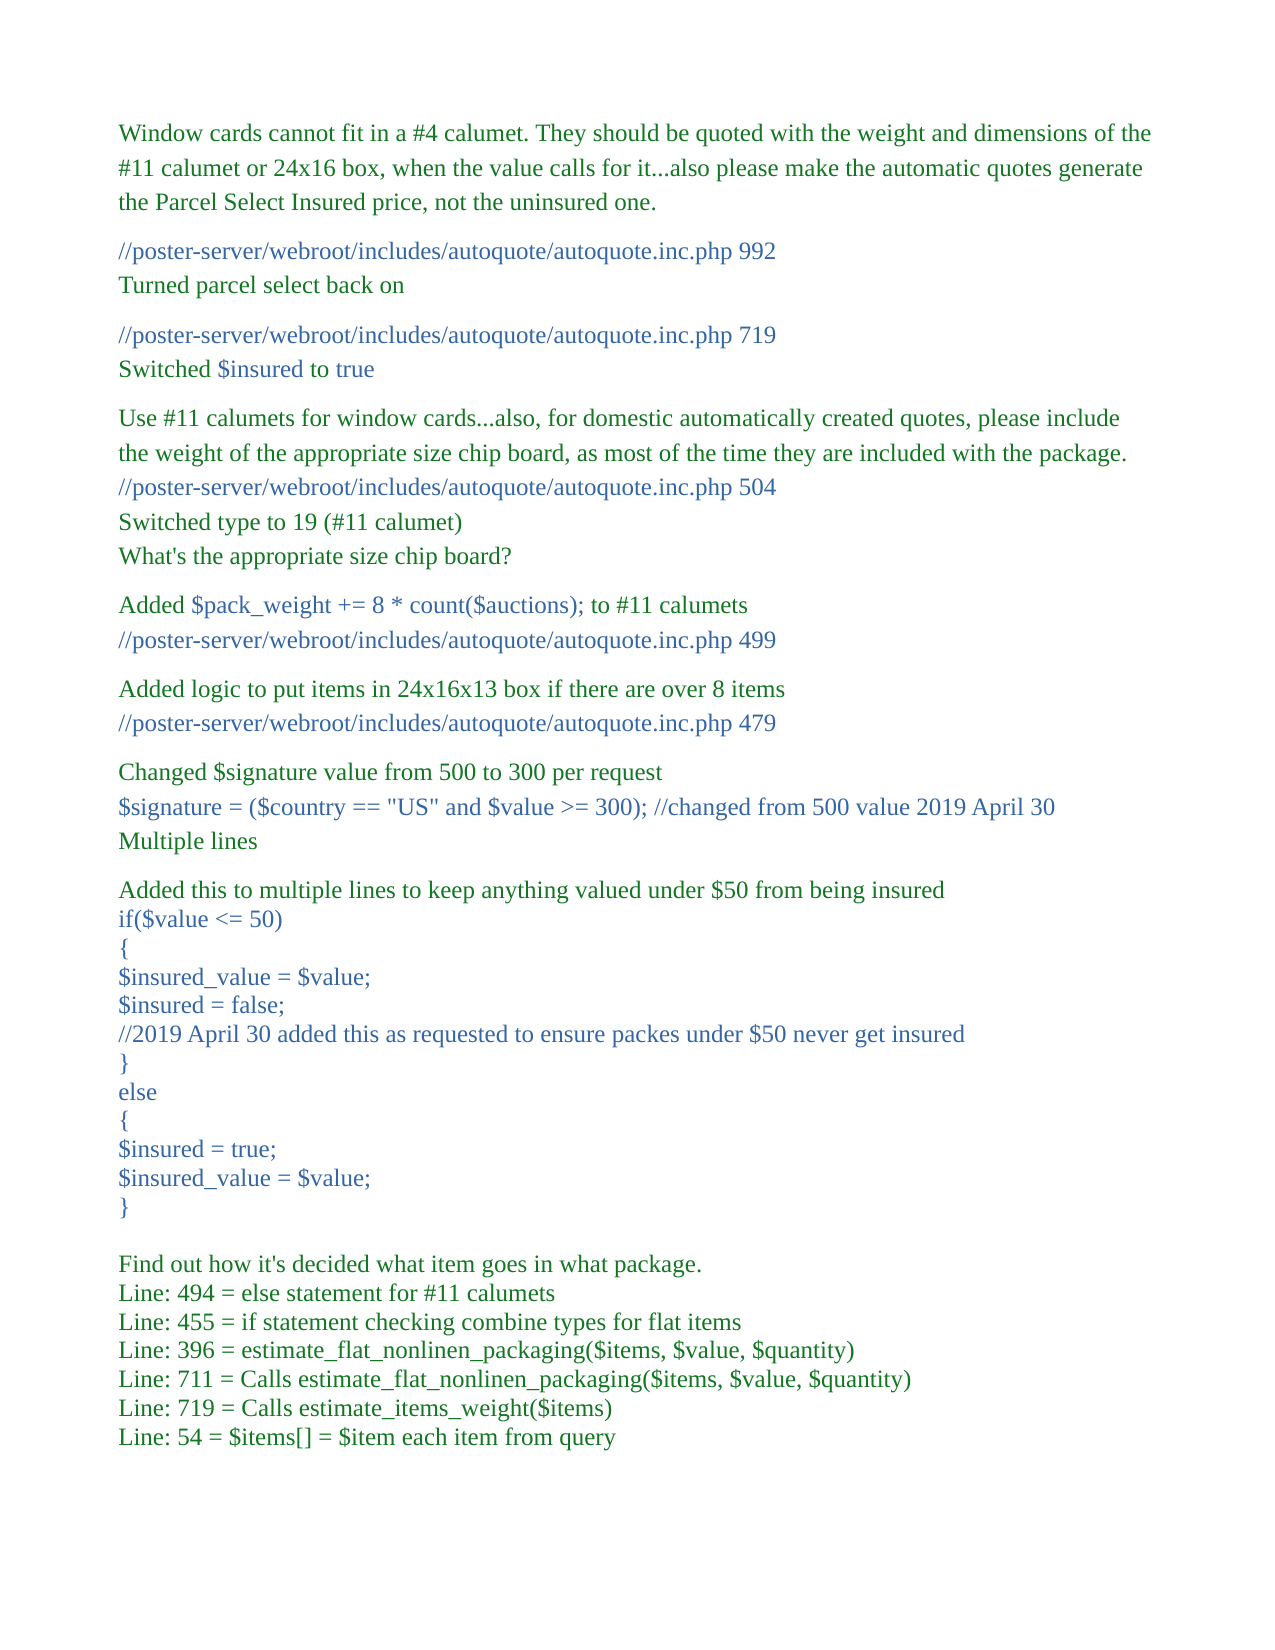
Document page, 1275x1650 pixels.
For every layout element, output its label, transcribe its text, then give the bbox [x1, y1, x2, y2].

text { [118, 1105, 1157, 1134]
text //poster-server/webroot/includes/autoquote/autoquote.inc.php 992 Turned parcel select back on [118, 236, 1157, 299]
text Line: 711 = Calls estimate_flat_nonlinen_packaging($items, $value, $quantity) [118, 1364, 1157, 1393]
text Changed $signature value from 500 to 300 per request $signature = ($country == "US" and $value >= 300); //changed from 500 value 2019 April 30 Multiple lines [118, 757, 1157, 855]
text $insured_value = $value; [118, 962, 1157, 990]
text Line: 719 = Calls estimate_items_weight($items) [118, 1393, 1157, 1422]
text $insured = false; [118, 990, 1157, 1019]
text Use #11 calumets for window cards...also, for domestic automatically created quotes, please include the weight of the appropriate size chip board, as most of the time they are included with the package. //poster-server/webroot/includes/autoquote/autoquote.inc.php 504 Switched type to 19 (#11 calumet) What's the appropriate size chip board? [118, 403, 1157, 570]
text $insured = true; [118, 1134, 1157, 1163]
text $insured_value = $value; [118, 1163, 1157, 1192]
text Line: 455 = if statement checking combine types for flat items [118, 1307, 1157, 1335]
text //poster-server/webroot/includes/autoquote/autoquote.inc.php 719 Switched $insured to true [118, 320, 1157, 383]
text //2019 April 30 added this as requested to ensure packes under $50 never get insured [118, 1019, 1157, 1048]
text else [118, 1077, 1157, 1105]
text } [118, 1048, 1157, 1077]
text Find out how it's decided what item goes in what package. [118, 1249, 1157, 1278]
text { [118, 933, 1157, 962]
text Line: 494 = else statement for #11 calumets [118, 1278, 1157, 1307]
text Line: 396 = estimate_flat_nonlinen_packaging($items, $value, $quantity) [118, 1335, 1157, 1364]
text } [118, 1192, 1157, 1220]
text Added this to multiple lines to keep anything valued under $50 from being insured if($value <= 50) [118, 875, 1157, 933]
text Added $pack_weight += 8 * count($auctions); to #11 calumets //poster-server/webroot/includes/autoquote/autoquote.inc.php 499 [118, 590, 1157, 653]
text Window cards cannot fit in a #4 calumet. They should be quoted with the weight and dimensions of the #11 calumet or 24x16 box, when the value calls for it...also please make the automatic quotes generate the Parcel Select Insured price, not the uninsured one. [118, 118, 1157, 216]
text Line: 54 = $items[] = $item each item from query [118, 1422, 1157, 1450]
text Added logic to put items in 24x16x13 box if there are over 8 items //poster-server/webroot/includes/autoquote/autoquote.inc.php 479 [118, 674, 1157, 737]
